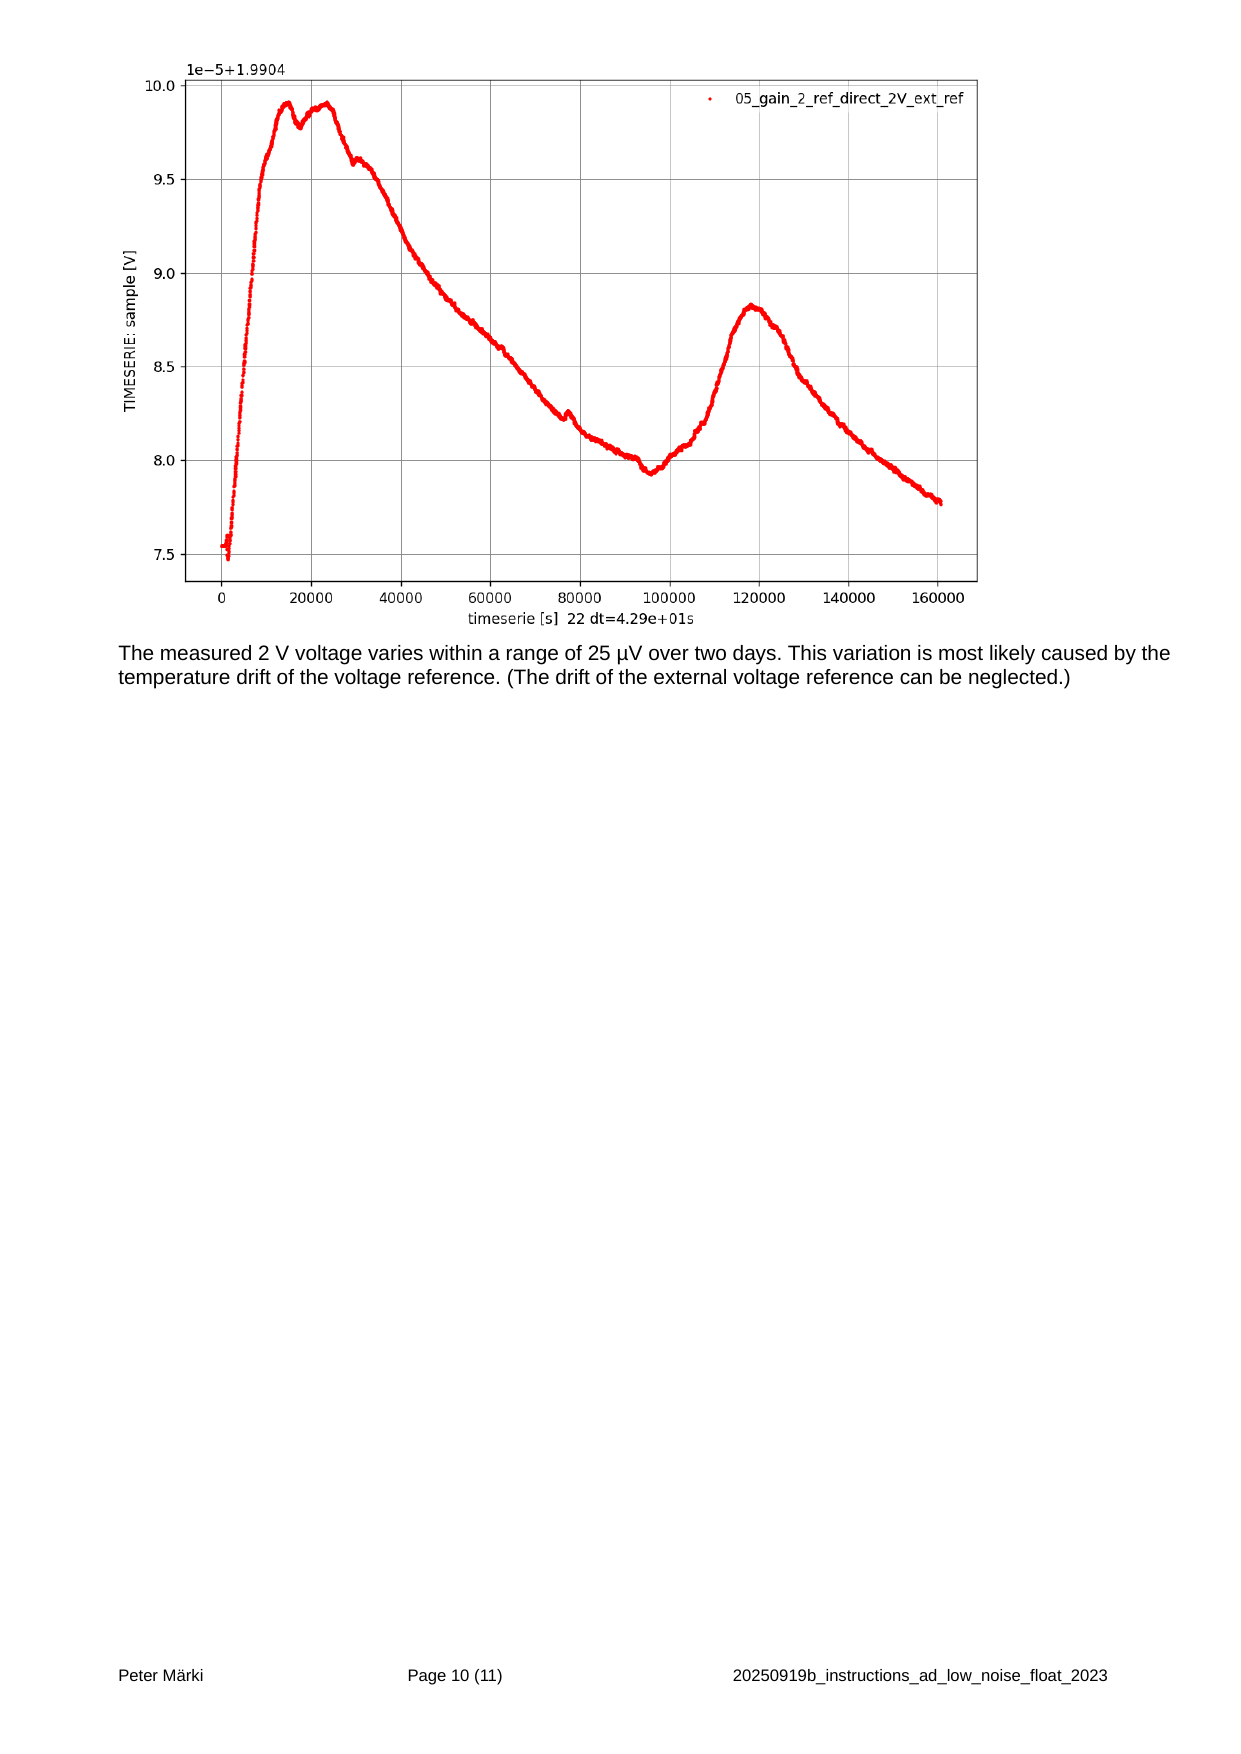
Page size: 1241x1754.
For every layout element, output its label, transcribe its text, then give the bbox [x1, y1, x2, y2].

text The measured 2 V voltage varies within a range of 25 µV over two days. This variation is most likely caused by the temperature drift of the voltage reference. (The drift of the external voltage reference can be neglected.) [118, 641, 1181, 688]
picture [118, 59, 982, 629]
